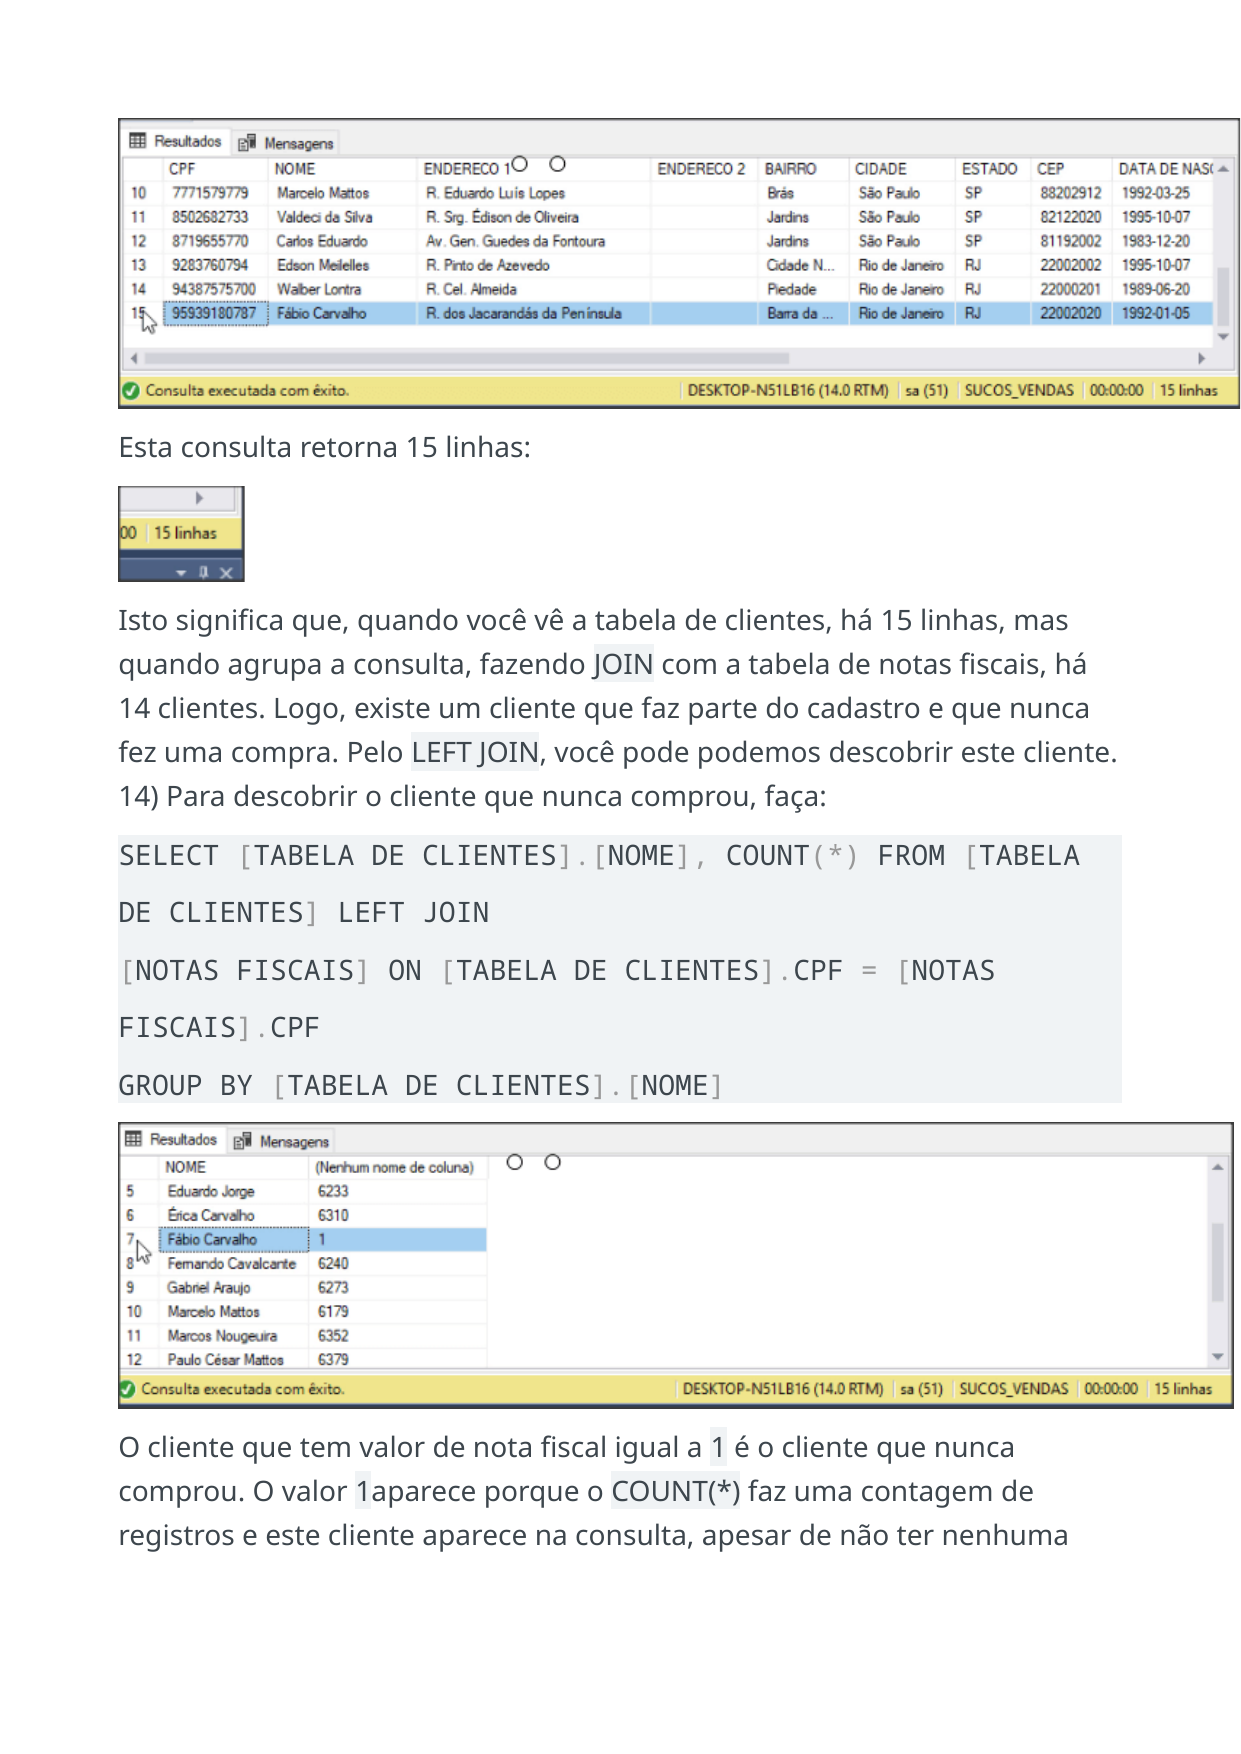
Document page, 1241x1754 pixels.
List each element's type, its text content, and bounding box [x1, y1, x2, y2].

text Esta consulta retorna 15 linhas: [118, 427, 1122, 466]
text Isto significa que, quando você vê a tabela de clientes, há 15 linhas, mas quando agrupa a consulta, fazendo JOIN com a tabela de notas fiscais, há 14 clientes. Logo, existe um cliente que faz parte do cadastro e que nunca fez uma compra. Pelo LEFT JOIN, você pode podemos descobrir este cliente. [118, 600, 1122, 771]
text GROUP BY [TABELA DE CLIENTES].[NOME] [118, 1065, 1122, 1103]
picture [118, 118, 1241, 409]
text O cliente que tem valor de nota fiscal igual a 1 é o cliente que nunca comprou. O valor 1aparece porque o COUNT(*) faz uma contagem de registros e este cliente aparece na consulta, apesar de não ter nenhuma [118, 1427, 1122, 1554]
picture [118, 1122, 1234, 1409]
text SELECT [TABELA DE CLIENTES].[NOME], COUNT(*) FROM [TABELA DE CLIENTES] LEFT JOIN [118, 835, 1122, 931]
text [NOTAS FISCAIS] ON [TABELA DE CLIENTES].CPF = [NOTAS FISCAIS].CPF [118, 950, 1122, 1046]
text 14) Para descobrir o cliente que nunca comprou, faça: [118, 776, 1122, 815]
picture [118, 486, 245, 582]
